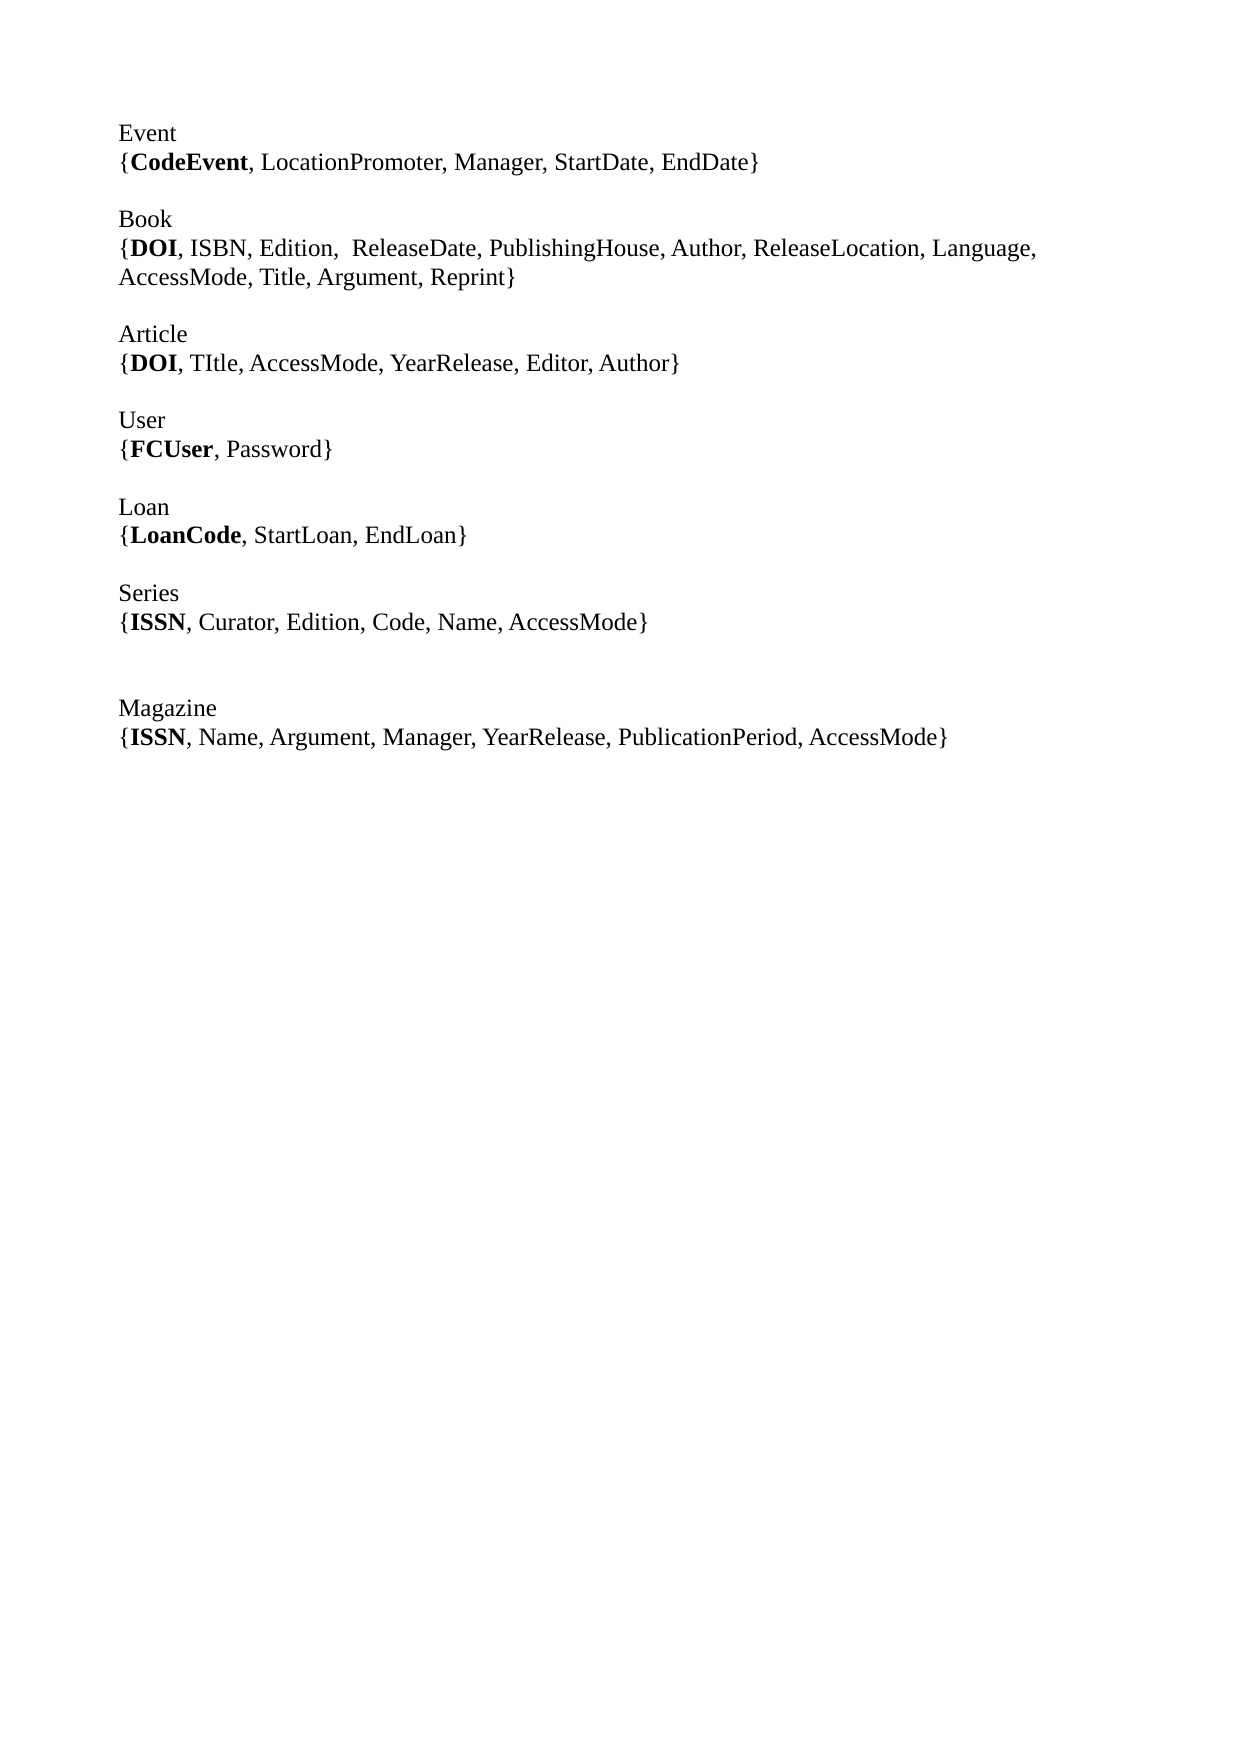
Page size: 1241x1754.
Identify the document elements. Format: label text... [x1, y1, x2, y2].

text Book [118, 204, 1122, 233]
text {DOI, TItle, AccessMode, YearRelease, Editor, Author} [118, 348, 1122, 377]
text {ISSN, Curator, Edition, Code, Name, AccessMode} [118, 607, 1122, 636]
text Article [118, 319, 1122, 348]
text {DOI, ISBN, Edition, ReleaseDate, PublishingHouse, Author, ReleaseLocation, Language, AccessMode, Title, Argument, Reprint} [118, 233, 1122, 291]
text Event [118, 118, 1122, 147]
text Loan [118, 492, 1122, 521]
text User [118, 406, 1122, 434]
text {ISSN, Name, Argument, Manager, YearRelease, PublicationPeriod, AccessMode} [118, 722, 1122, 751]
text {CodeEvent, LocationPromoter, Manager, StartDate, EndDate} [118, 147, 1122, 176]
text {LoanCode, StartLoan, EndLoan} [118, 521, 1122, 549]
text Magazine [118, 693, 1122, 722]
text Series [118, 578, 1122, 607]
text {FCUser, Password} [118, 434, 1122, 463]
